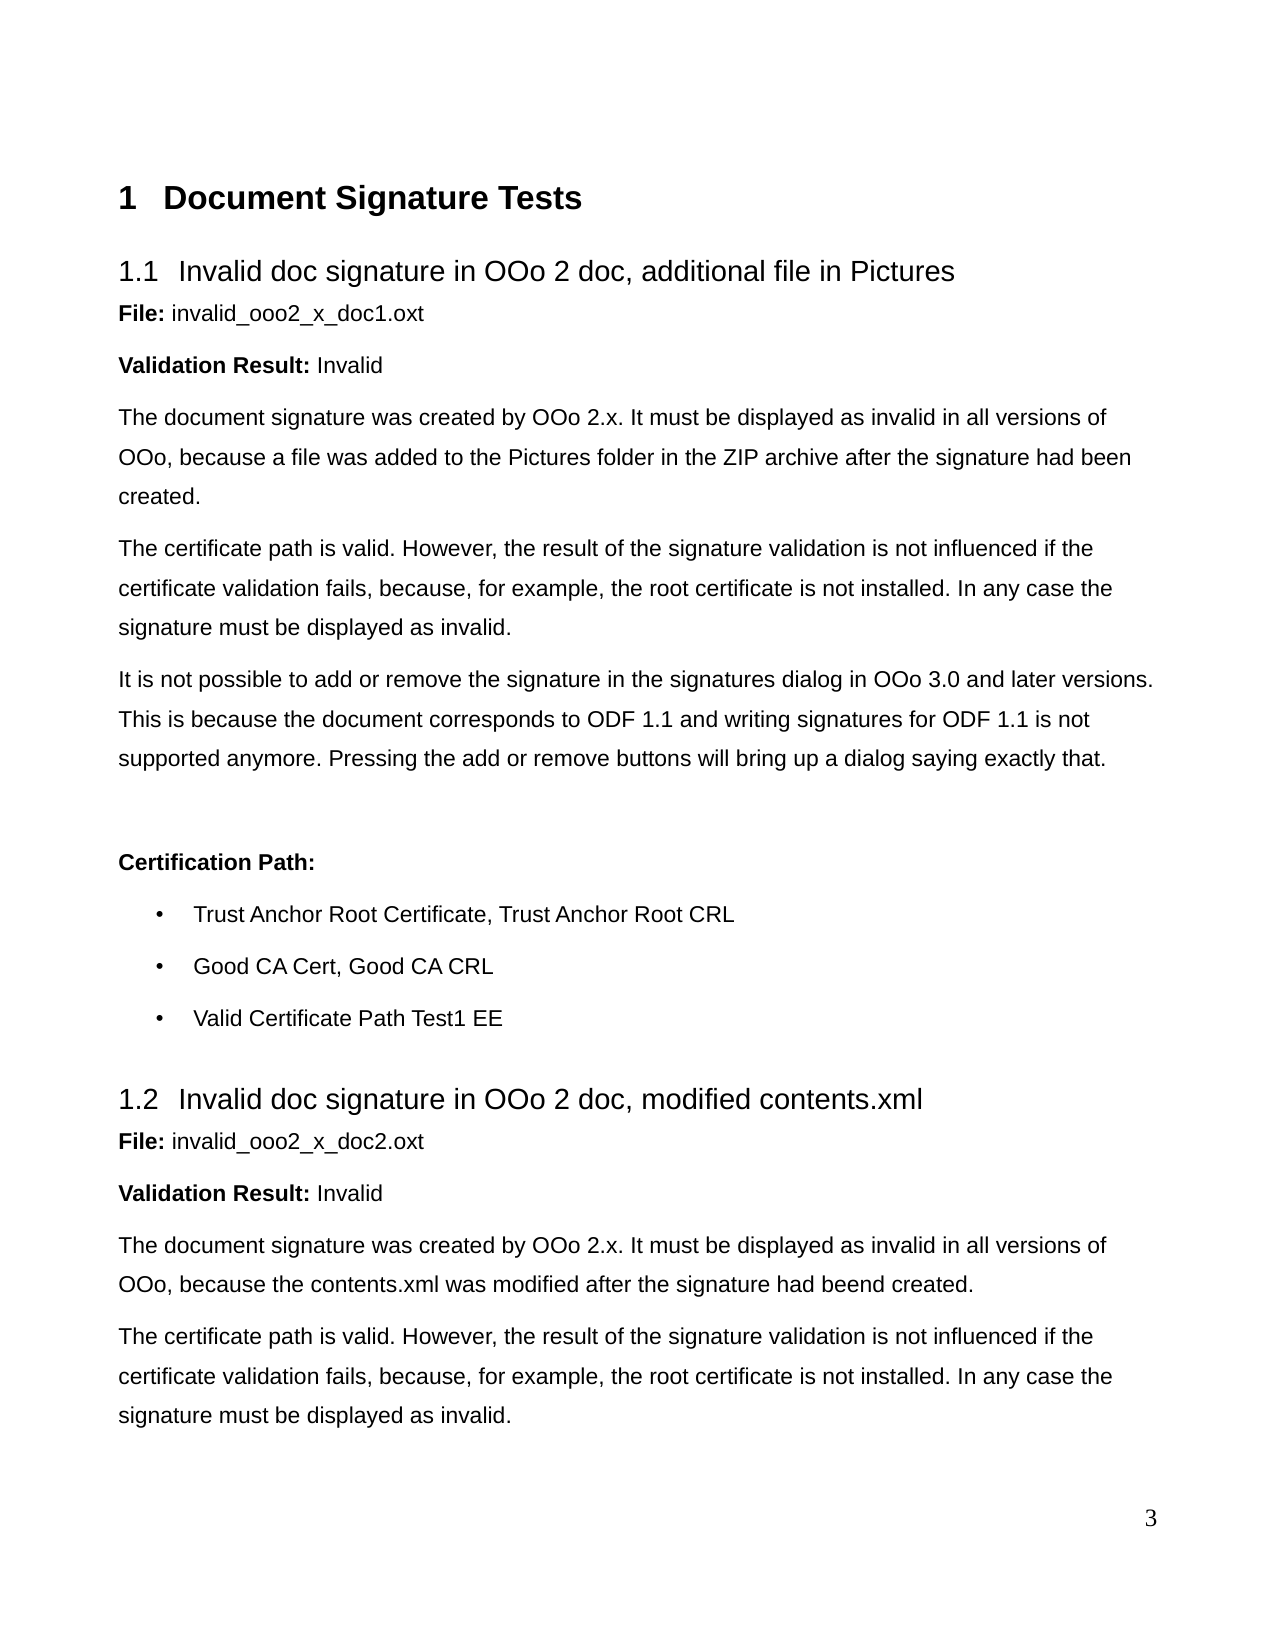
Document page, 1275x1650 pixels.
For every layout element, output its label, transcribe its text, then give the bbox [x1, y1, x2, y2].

text It is not possible to add or remove the signature in the signatures dialog in OOo 3.0 and later versions. This is because the document corresponds to ODF 1.1 and writing signatures for ODF 1.1 is not supported anymore. Pressing the add or remove buttons will bring up a dialog saying exactly that. [118, 666, 1157, 771]
text The document signature was created by OOo 2.x. It must be displayed as invalid in all versions of OOo, because a file was added to the Pictures folder in the ZIP archive after the signature had been created. [118, 404, 1157, 509]
text File: invalid_ooo2_x_doc1.oxt [118, 300, 1157, 327]
subtitle Invalid doc signature in OOo 2 doc, modified contents.xml [118, 1082, 1157, 1115]
text Validation Result: Invalid [118, 352, 1157, 378]
text Certification Path: [118, 849, 1157, 875]
list Good CA Cert, Good CA CRL [156, 953, 1157, 979]
text The certificate path is valid. However, the result of the signature validation is not influenced if the certificate validation fails, because, for example, the root certificate is not installed. In any case the signature must be displayed as invalid. [118, 535, 1157, 640]
subtitle Document Signature Tests [118, 178, 1157, 217]
text The certificate path is valid. However, the result of the signature validation is not influenced if the certificate validation fails, because, for example, the root certificate is not installed. In any case the signature must be displayed as invalid. [118, 1323, 1157, 1429]
text Validation Result: Invalid [118, 1180, 1157, 1206]
list Valid Certificate Path Test1 EE [156, 1005, 1157, 1031]
list Trust Anchor Root Certificate, Trust Anchor Root CRL [156, 901, 1157, 927]
text File: invalid_ooo2_x_doc2.oxt [118, 1128, 1157, 1154]
text The document signature was created by OOo 2.x. It must be displayed as invalid in all versions of OOo, because the contents.xml was modified after the signature had beend created. [118, 1232, 1157, 1298]
subtitle Invalid doc signature in OOo 2 doc, additional file in Pictures [118, 254, 1157, 288]
